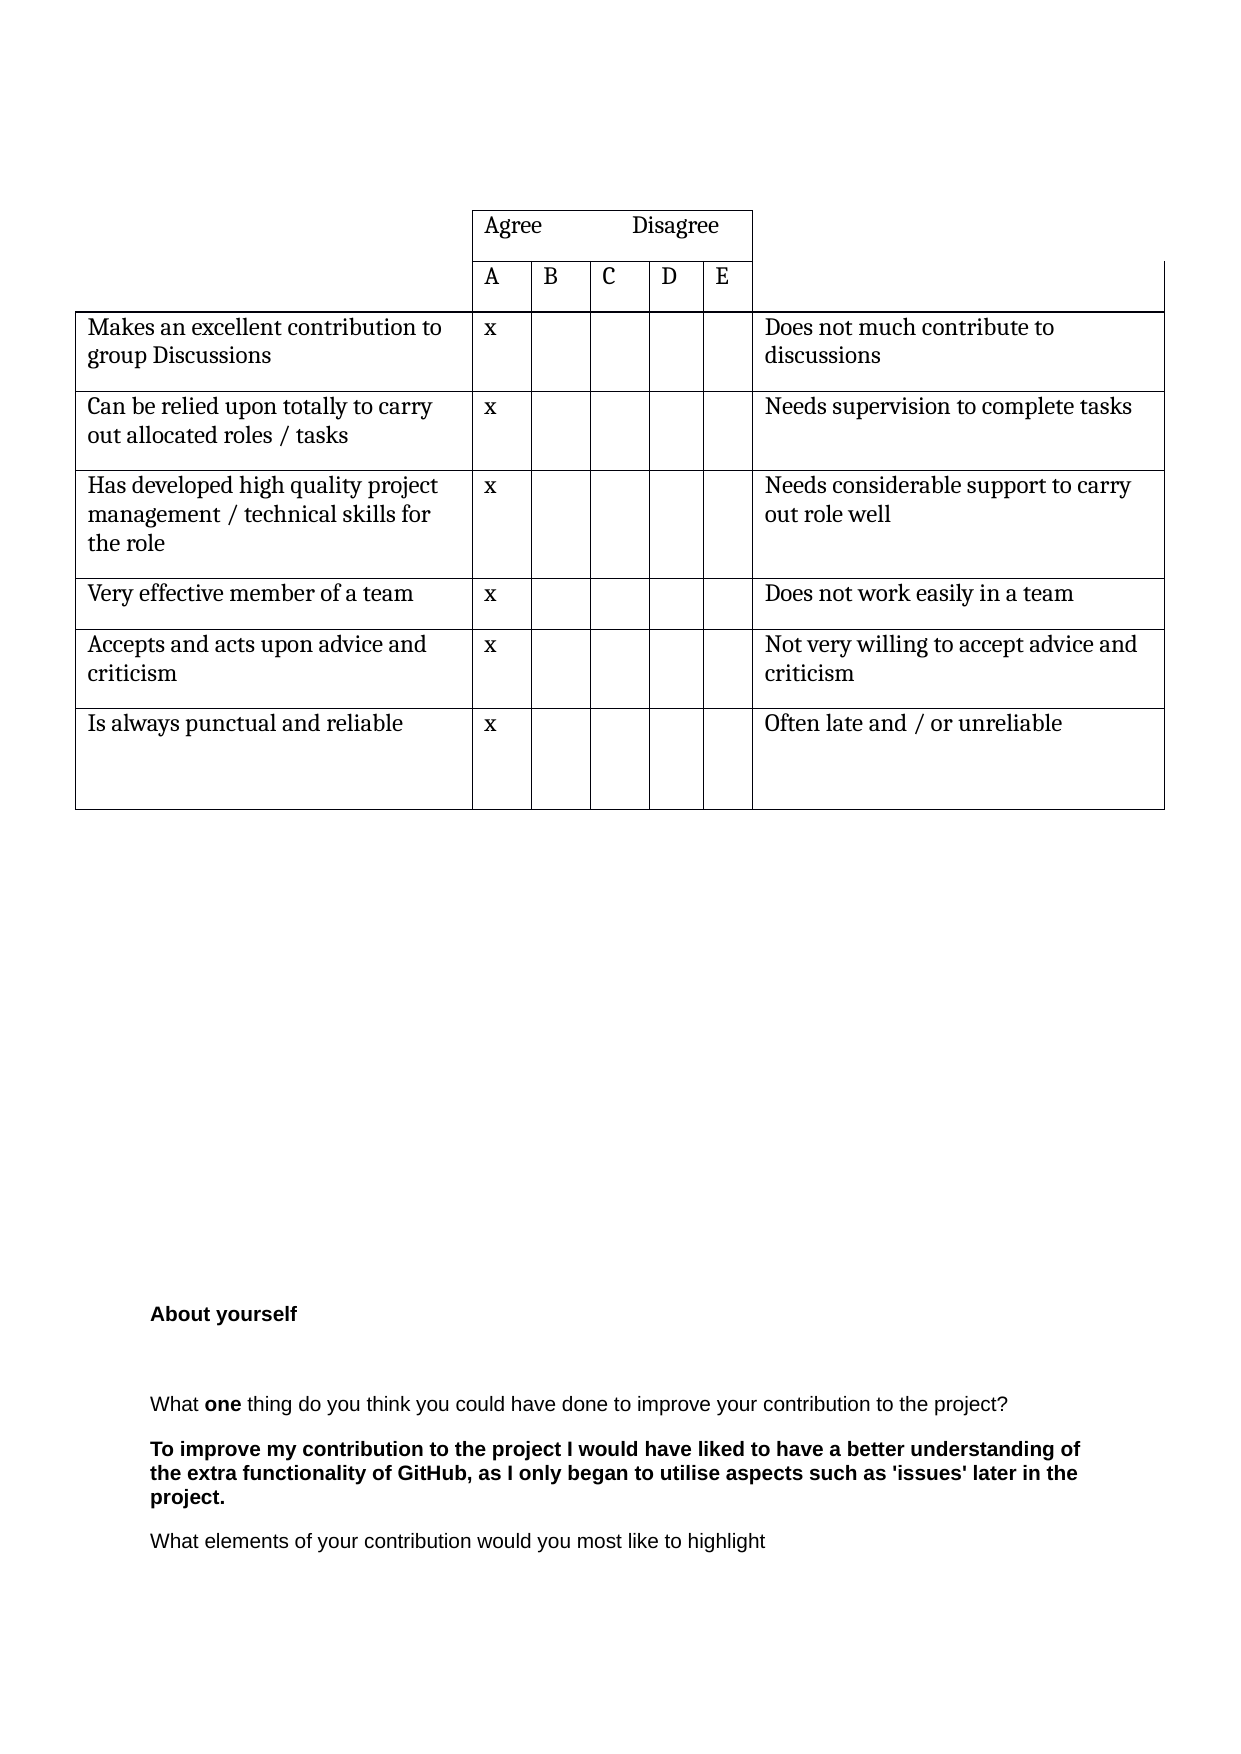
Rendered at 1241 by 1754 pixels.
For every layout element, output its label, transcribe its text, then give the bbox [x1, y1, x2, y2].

table_cell [591, 630, 649, 708]
table_cell Makes an excellent contribution to group Discussions [76, 313, 472, 391]
table_cell Accepts and acts upon advice and criticism [76, 630, 472, 708]
table_cell [532, 313, 590, 391]
table_header [75, 210, 472, 261]
table_cell [532, 630, 590, 708]
table_cell x [473, 709, 531, 808]
table_cell [650, 471, 703, 578]
table_cell Has developed high quality project management / technical skills for the role [76, 471, 472, 578]
table_cell A [473, 262, 531, 311]
table_cell [650, 579, 703, 629]
table_cell [591, 579, 649, 629]
table_cell [704, 471, 752, 578]
table_cell [591, 392, 649, 470]
table_cell [591, 471, 649, 578]
table_cell Very effective member of a team [76, 579, 472, 629]
table_cell Is always punctual and reliable [76, 709, 472, 808]
table_cell [591, 709, 649, 808]
text What elements of your contribution would you most like to highlight [150, 1529, 1090, 1553]
table_cell [704, 579, 752, 629]
table_cell [704, 709, 752, 808]
table_cell [532, 709, 590, 808]
table_cell [704, 313, 752, 391]
table_cell [532, 471, 590, 578]
table_cell B [532, 262, 590, 311]
table_cell [704, 630, 752, 708]
table_cell [75, 261, 472, 311]
table_cell x [473, 579, 531, 629]
text What one thing do you think you could have done to improve your contribution to the project? [150, 1392, 1090, 1416]
table_cell Needs supervision to complete tasks [753, 392, 1164, 470]
table_cell E [704, 262, 752, 311]
text About yourself [150, 1302, 1090, 1326]
table_cell [650, 392, 703, 470]
table_cell Often late and / or unreliable [753, 709, 1164, 808]
table_cell Not very willing to accept advice and criticism [753, 630, 1164, 708]
table_cell [532, 392, 590, 470]
text To improve my contribution to the project I would have liked to have a better understanding of the extra functionality of GitHub, as I only began to utilise aspects such as 'issues' later in the project. [150, 1437, 1090, 1508]
table_cell [650, 630, 703, 708]
table_cell D [650, 262, 703, 311]
table_cell x [473, 313, 531, 391]
table_cell x [473, 471, 531, 578]
table_cell [704, 392, 752, 470]
table_cell Needs considerable support to carry out role well [753, 471, 1164, 578]
table_header Disagree [620, 211, 752, 261]
table_cell [532, 579, 590, 629]
table_cell x [473, 630, 531, 708]
table_cell [650, 313, 703, 391]
table_cell x [473, 392, 531, 470]
table_cell Does not much contribute to discussions [753, 313, 1164, 391]
table_header [753, 210, 1164, 261]
table_cell [650, 709, 703, 808]
table_cell Does not work easily in a team [753, 579, 1164, 629]
table_cell C [591, 262, 649, 311]
table_cell [591, 313, 649, 391]
table_cell Can be relied upon totally to carry out allocated roles / tasks [76, 392, 472, 470]
table_header Agree [473, 211, 620, 261]
table_cell [753, 261, 1164, 311]
